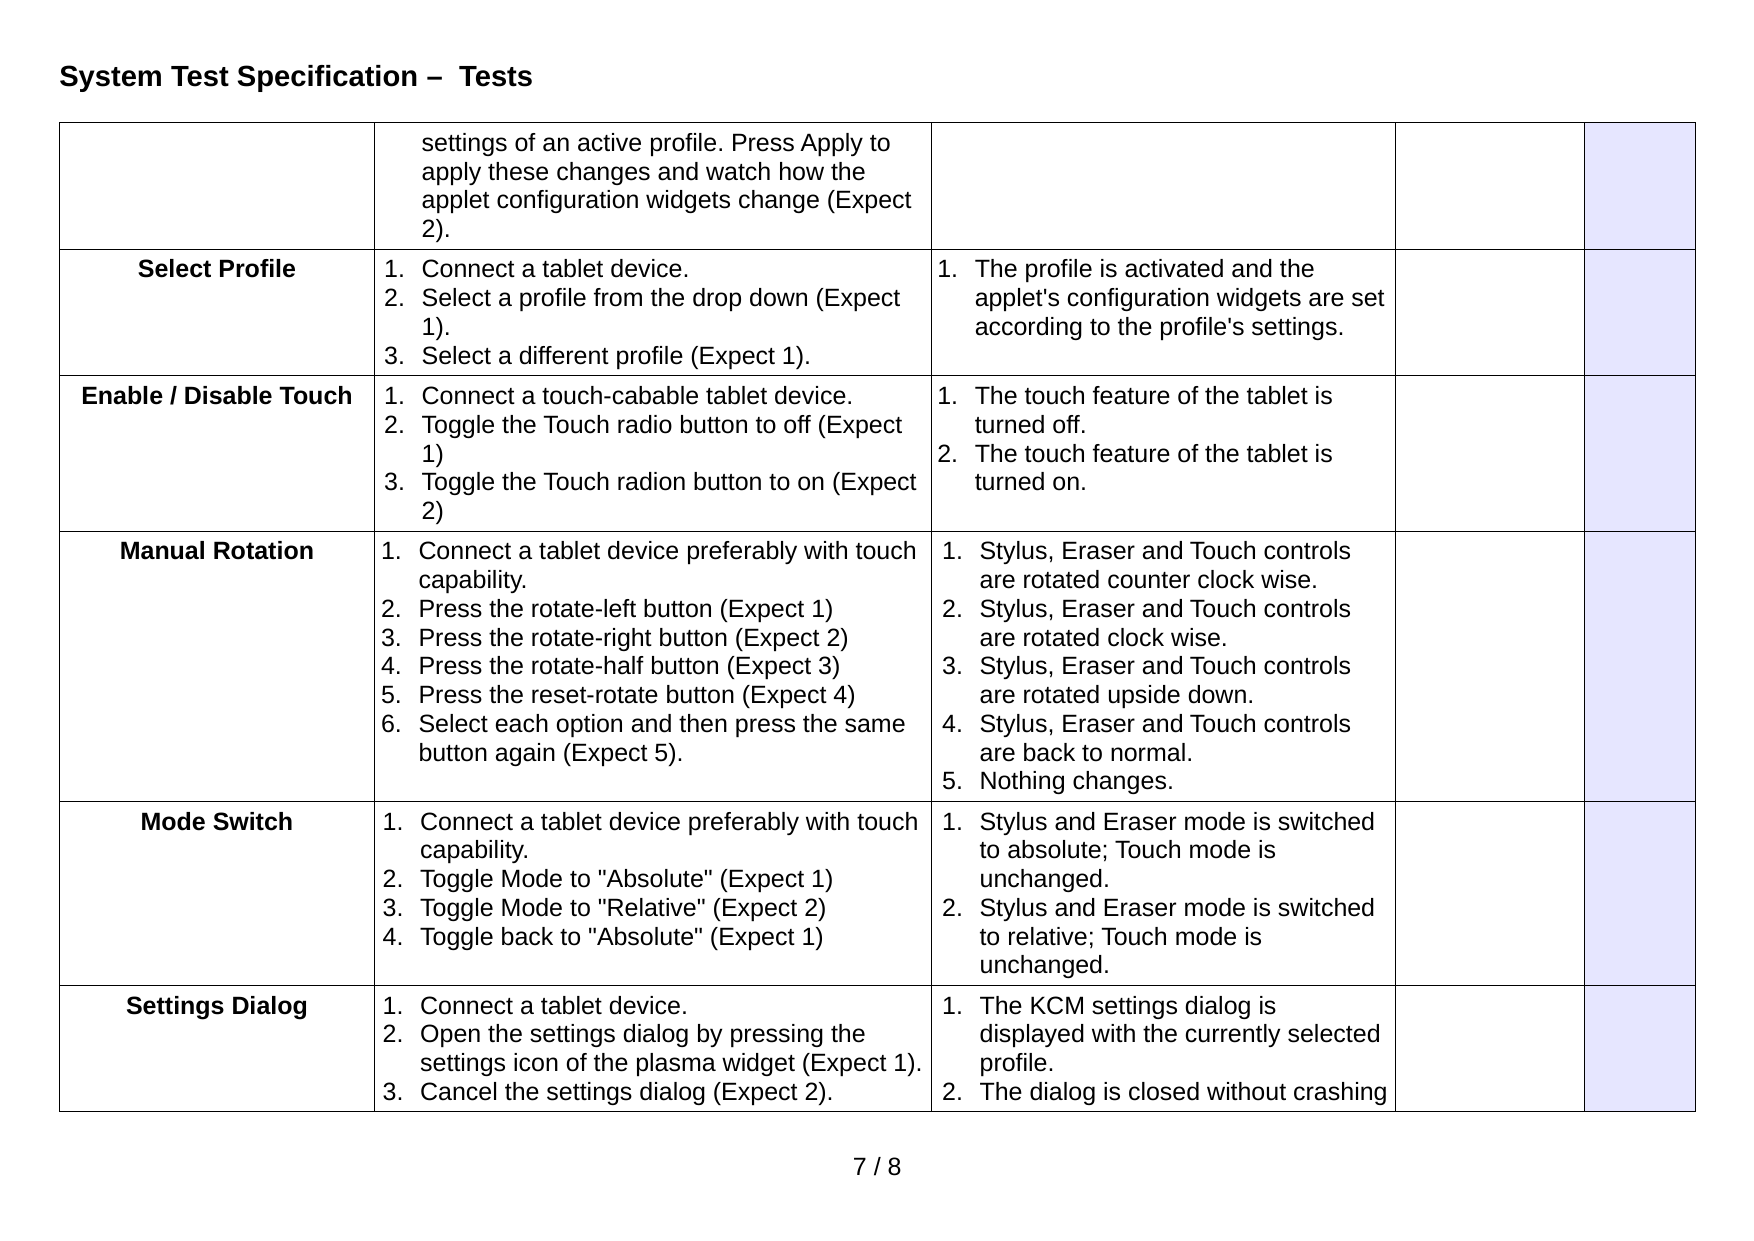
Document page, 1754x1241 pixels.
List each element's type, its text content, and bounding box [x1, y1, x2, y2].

table_cell [60, 123, 374, 249]
table_cell Connect a touch-cabable tablet device. Toggle the Touch radio button to off (Expect 1) Toggle the Touch radion button to on (Expect 2) [375, 376, 931, 531]
table_cell settings of an active profile. Press Apply to apply these changes and watch how the applet configuration widgets change (Expect 2). [375, 123, 931, 249]
table_cell Manual Rotation [60, 532, 374, 801]
table_cell [1585, 250, 1695, 375]
table_cell [1585, 532, 1695, 801]
table_cell [1396, 532, 1584, 801]
table_cell [1585, 123, 1695, 249]
table_cell [1396, 986, 1584, 1111]
table_cell [1585, 376, 1695, 531]
table_cell [932, 123, 1395, 249]
table_cell Connect a tablet device preferably with touch capability. Press the rotate-left button (Expect 1) Press the rotate-right button (Expect 2) Press the rotate-half button (Expect 3) Press the reset-rotate button (Expect 4) Select each option and then press the same button again (Expect 5). [375, 532, 931, 801]
table_cell The touch feature of the tablet is turned off. The touch feature of the tablet is turned on. [932, 376, 1395, 531]
table_cell Connect a tablet device. Select a profile from the drop down (Expect 1). Select a different profile (Expect 1). [375, 250, 931, 375]
table_cell Settings Dialog [60, 986, 374, 1111]
table_cell The profile is activated and the applet's configuration widgets are set according to the profile's settings. [932, 250, 1395, 375]
table_cell Mode Switch [60, 802, 374, 985]
table_cell Stylus, Eraser and Touch controls are rotated counter clock wise. Stylus, Eraser and Touch controls are rotated clock wise. Stylus, Eraser and Touch controls are rotated upside down. Stylus, Eraser and Touch controls are back to normal. Nothing changes. [932, 532, 1395, 801]
table_cell [1396, 250, 1584, 375]
table_cell [1396, 802, 1584, 985]
table_cell [1585, 986, 1695, 1111]
table_cell [1396, 123, 1584, 249]
table_cell Enable / Disable Touch [60, 376, 374, 531]
table_cell [1585, 802, 1695, 985]
table_cell [1396, 376, 1584, 531]
table_cell Select Profile [60, 250, 374, 375]
table_cell Stylus and Eraser mode is switched to absolute; Touch mode is unchanged. Stylus and Eraser mode is switched to relative; Touch mode is unchanged. [932, 802, 1395, 985]
table_cell The KCM settings dialog is displayed with the currently selected profile. The dialog is closed without crashing [932, 986, 1395, 1111]
table_cell Connect a tablet device preferably with touch capability. Toggle Mode to "Absolute" (Expect 1) Toggle Mode to "Relative" (Expect 2) Toggle back to "Absolute" (Expect 1) [375, 802, 931, 985]
table_cell Connect a tablet device. Open the settings dialog by pressing the settings icon of the plasma widget (Expect 1). Cancel the settings dialog (Expect 2). Open the settings dialog again (Expect 1). Change different type of settings like the profile, the touch mode, etc. and confirm the changes with the ok button. (Expect 3). Disconnect the tablet. Open the settings dialog again (Expect 4). [375, 986, 931, 1111]
